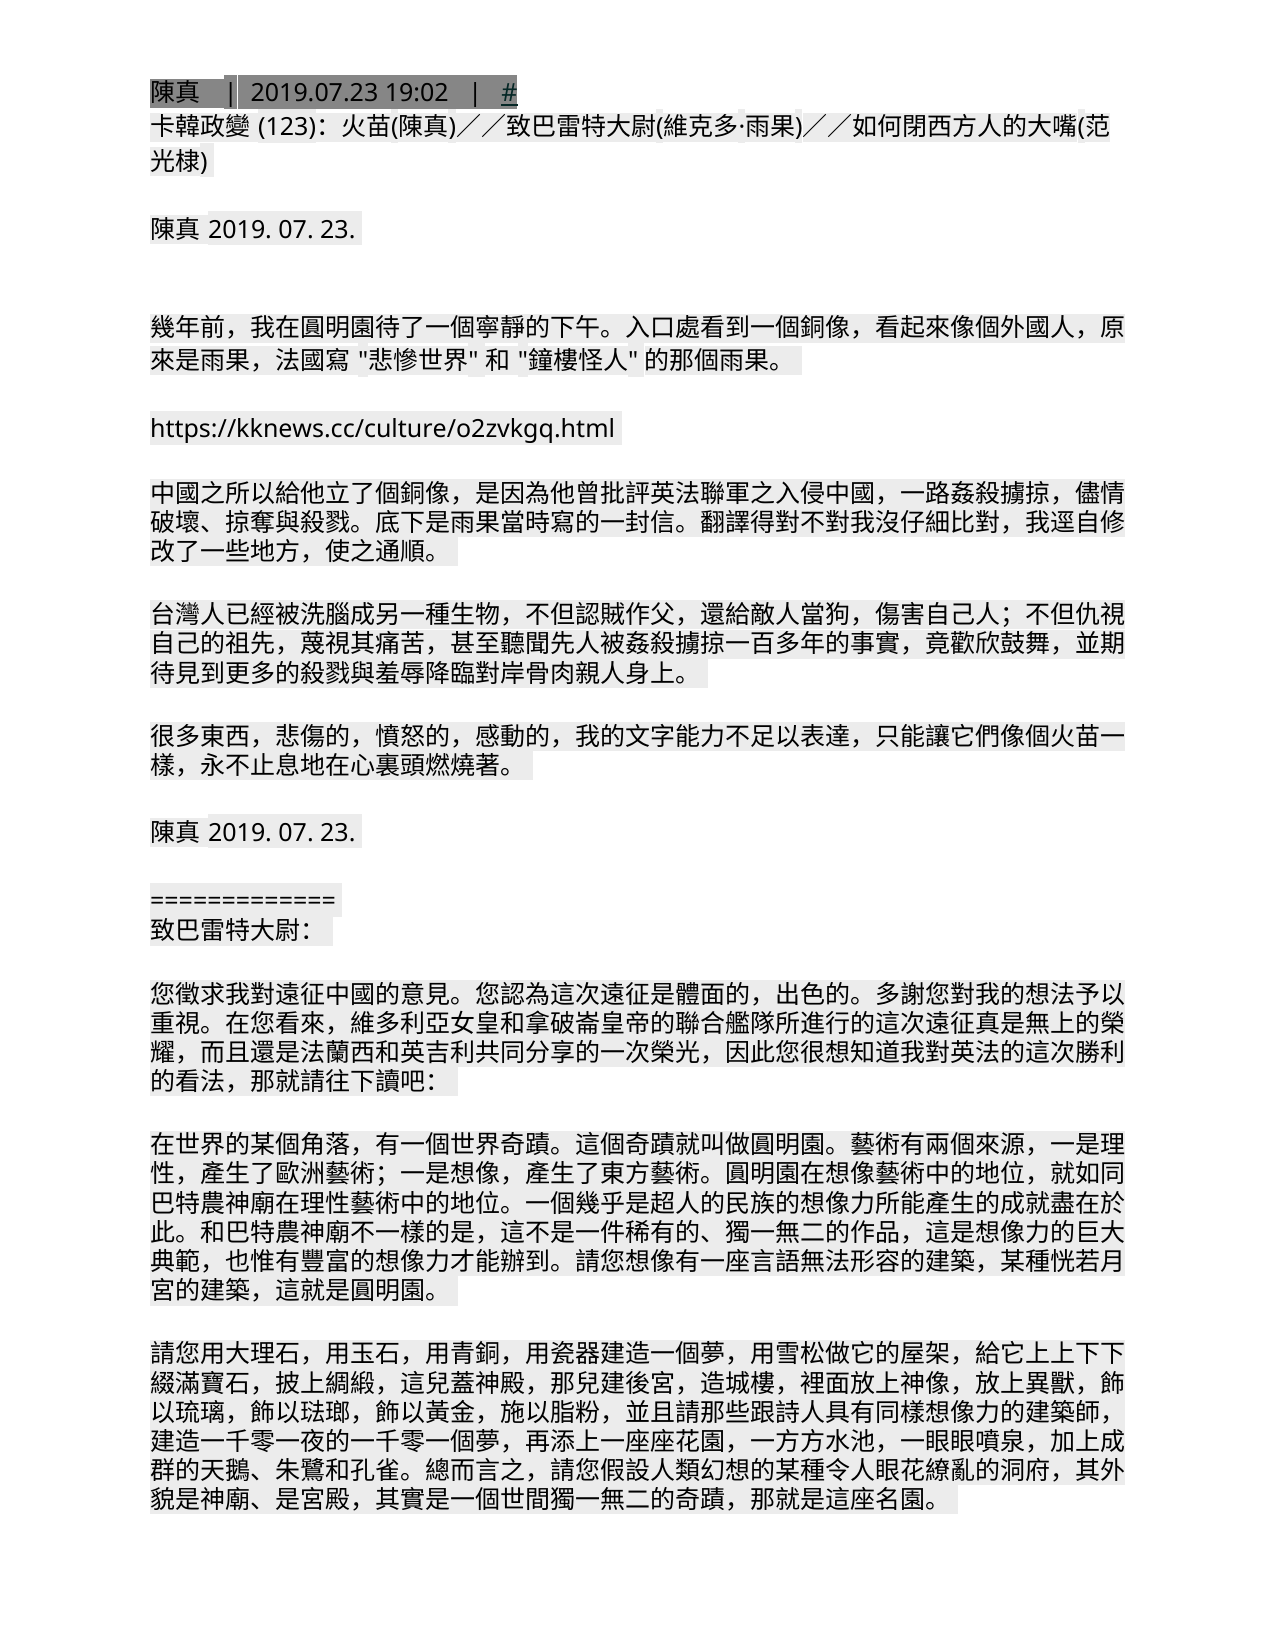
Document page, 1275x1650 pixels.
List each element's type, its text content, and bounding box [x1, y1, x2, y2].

text 陳真 | 2019.07.23 19:02 | # [150, 75, 1125, 109]
text 卡韓政變 (123)：火苗(陳真)／／致巴雷特大尉(維克多·雨果)／／如何閉西方人的大嘴(范光棣) 陳真 2019. 07. 23. 幾年前，我在圓明園待了一個寧靜的下午。入口處看到一個銅像，看起來像個外國人，原來是雨果，法國寫 "悲慘世界" 和 "鐘樓怪人" 的那個雨果。 https://kknews.cc/culture/o2zvkgq.html 中國之所以給他立了個銅像，是因為他曾批評英法聯軍之入侵中國，一路姦殺擄掠，儘情破壞、掠奪與殺戮。底下是雨果當時寫的一封信。翻譯得對不對我沒仔細比對，我逕自修改了一些地方，使之通順。 台灣人已經被洗腦成另一種生物，不但認賊作父，還給敵人當狗，傷害自己人；不但仇視自己的祖先，蔑視其痛苦，甚至聽聞先人被姦殺擄掠一百多年的事實，竟歡欣鼓舞，並期待見到更多的殺戮與羞辱降臨對岸骨肉親人身上。 很多東西，悲傷的，憤怒的，感動的，我的文字能力不足以表達，只能讓它們像個火苗一樣，永不止息地在心裏頭燃燒著。 陳真 2019. 07. 23. ============= 致巴雷特大尉： 您徵求我對遠征中國的意見。您認為這次遠征是體面的，出色的。多謝您對我的想法予以重視。在您看來，維多利亞女皇和拿破崙皇帝的聯合艦隊所進行的這次遠征真是無上的榮耀，而且還是法蘭西和英吉利共同分享的一次榮光，因此您很想知道我對英法的這次勝利的看法，那就請往下讀吧： 在世界的某個角落，有一個世界奇蹟。這個奇蹟就叫做圓明園。藝術有兩個來源，一是理性，產生了歐洲藝術；一是想像，產生了東方藝術。圓明園在想像藝術中的地位，就如同巴特農神廟在理性藝術中的地位。一個幾乎是超人的民族的想像力所能產生的成就盡在於此。和巴特農神廟不一樣的是，這不是一件稀有的、獨一無二的作品，這是想像力的巨大典範，也惟有豐富的想像力才能辦到。請您想像有一座言語無法形容的建築，某種恍若月宮的建築，這就是圓明園。 請您用大理石，用玉石，用青銅，用瓷器建造一個夢，用雪松做它的屋架，給它上上下下綴滿寶石，披上綢緞，這兒蓋神殿，那兒建後宮，造城樓，裡面放上神像，放上異獸，飾以琉璃，飾以琺瑯，飾以黃金，施以脂粉，並且請那些跟詩人具有同樣想像力的建築師，建造一千零一夜的一千零一個夢，再添上一座座花園，一方方水池，一眼眼噴泉，加上成群的天鵝、朱鷺和孔雀。總而言之，請您假設人類幻想的某種令人眼花繚亂的洞府，其外貌是神廟、是宮殿，其實是一個世間獨一無二的奇蹟，那就是這座名園。 為了創建圓明園，曾經耗費了兩代人的長期勞動。這座大得猶如一座城市的建築物是世世代代的結晶。為誰而建？為了各國人民。因為，歲月創造的一切都是屬於人類的。過去的藝術家、詩人和哲學家都知道圓明園；伏爾泰就談起過圓明園。 人們常說：希臘有巴特農神廟，埃及有金字塔，羅馬有鬥獸場，巴黎有聖母院，而東方有圓明園。沒有親眼看見過它的人，那就儘管在想像中去想像它好了。這是一個令人嘆為觀止的，無與倫比的藝術傑作，在不可名狀的晨曦中依稀可見。宛如在歐洲文明的地平線上瞥見的亞洲文明的剪影。 但是，這個世界奇蹟已經消失了。 有一天，兩個來自歐洲的強盜闖進了圓明園。一個強盜洗劫財物，另一個強盜把它付諸一炬，原來所謂勝利就是進行一場掠奪。得勝之後，便動手行搶，對圓明園進行了大規模的劫掠，贓物由兩個勝利者均分。 我們看到，這整個事件與額爾金的名字有關，這名字又使人不能不憶起巴特農神廟。從前他們對巴特農神廟怎麼幹，現在對圓明園也怎麼幹，不同的只是幹得更徹底，以至於蕩然無存。 我們把歐洲所有大教堂的財寶全部加在一起，也許都還抵不上東方這座了不起的富麗堂皇的博物館。那兒不僅僅有藝術珍品，還有大堆的金銀製品。兩個勝利者進行了一場瘋狂掠奪，一個塞滿了腰包，另一個裝滿了箱篋。他們手挽手，笑嘻嘻地回到歐洲。這就是這兩個強盜的故事。 【額爾金父子是著名的英國殖民主義者。小額爾金曾任英國駐加拿大總督，1860年10月，英法聯軍火燒圓明園的罪魁之一。老額爾金曾任外交官員，參加毀壞希臘雅典巴特農神廟的行動，並掠走該神廟的精美大理石雕像。】 我們歐洲人是文明人，中國人在我們眼中是野蠻人。這就是文明對野蠻所幹的事情。 將受到歷史制裁的這兩個強盜，一個叫法蘭西，另一個叫英吉利。不過，我要抗議，感謝您給了我這樣一個抗議的機會。統治者的罪行並不是被統治者的過錯；政府有時會是強盜，而人民永遠也不會是強盜。 法蘭西帝國侵吞了一半寶物，現在，她居然無恥到這樣的地步，還以所有者的身份把圓明園的這些美侖美奐的古代文物拿出來公開展覽。我相信，總有這樣的一天——這一天，解放了的、而且把身上的污穢洗刷乾淨了的法蘭西，將會把自己的贓物交還給被劫奪的中國，而他們才是真正的物主。 如今，我姑且如此見證：這次搶掠，就是由這兩名掠奪者所幹的。 閣下，您現在總算知道了我對這次軍事遠征中國的事情是有充分的認識的。 維克多·雨果 1861年11月25日 （原載1962年3月29日《光明日報》，程代熙譯） ===================== 如何閉西方人的大嘴 范光棣 2019. 07. 22. 最近看到西方國家對中國的人權及香港說三道四，真不要臉，使人噁心。我建議中國外交部不要只在被動反駁，而要主動出擊。我主張向八國聯軍組成國發公文： 第一，要求它们为侵略中国道歉。 第二，要求對人民的死傷賠償。 第三，对財產的破坯尤其火燒圓明園賠償。 第四，還我賠償他们的金銀。 第五，還我他们抢去的、现在在他们博物馆的宝贝。 在下來向他們每次侵略算總帳，从鸦片战争开始，要求英国為強迫中國人吸鴉片煙所造成的危害賠償，要求戰争對中國的破壞賠償，要求香港150年佔據的租金，對其他國家侵略過中國的一個一個算帳，每年發給他們公文，一直到至少他們把博物館的寶貝還給我們為止。 [150, 109, 1125, 1549]
